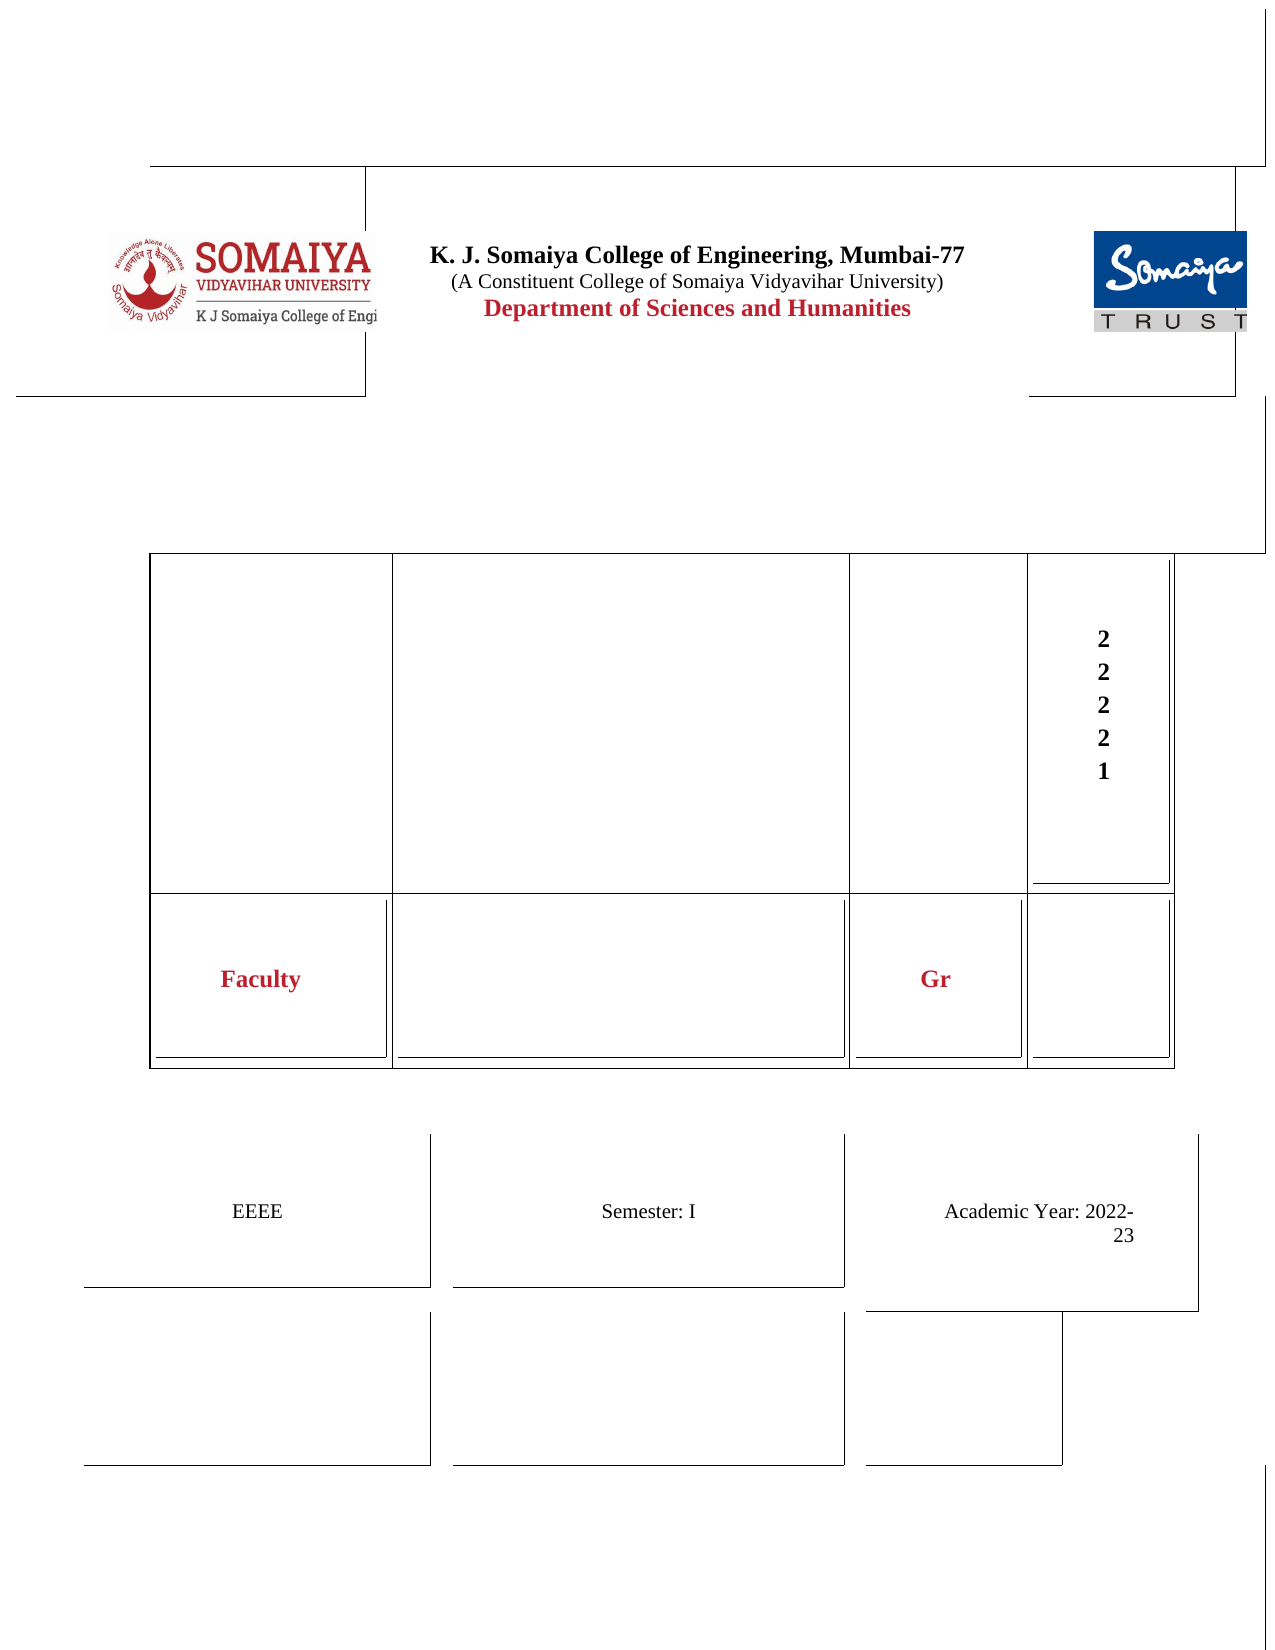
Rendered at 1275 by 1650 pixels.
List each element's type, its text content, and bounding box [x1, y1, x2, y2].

table_cell Faculty [151, 894, 392, 1067]
table_cell Gr [850, 894, 1027, 1067]
table_cell [1028, 894, 1174, 1067]
table_cell [393, 894, 849, 1067]
table_cell [850, 554, 1027, 893]
table_cell [151, 554, 392, 893]
table_cell 22221 [1028, 554, 1174, 893]
table_cell [393, 554, 849, 893]
